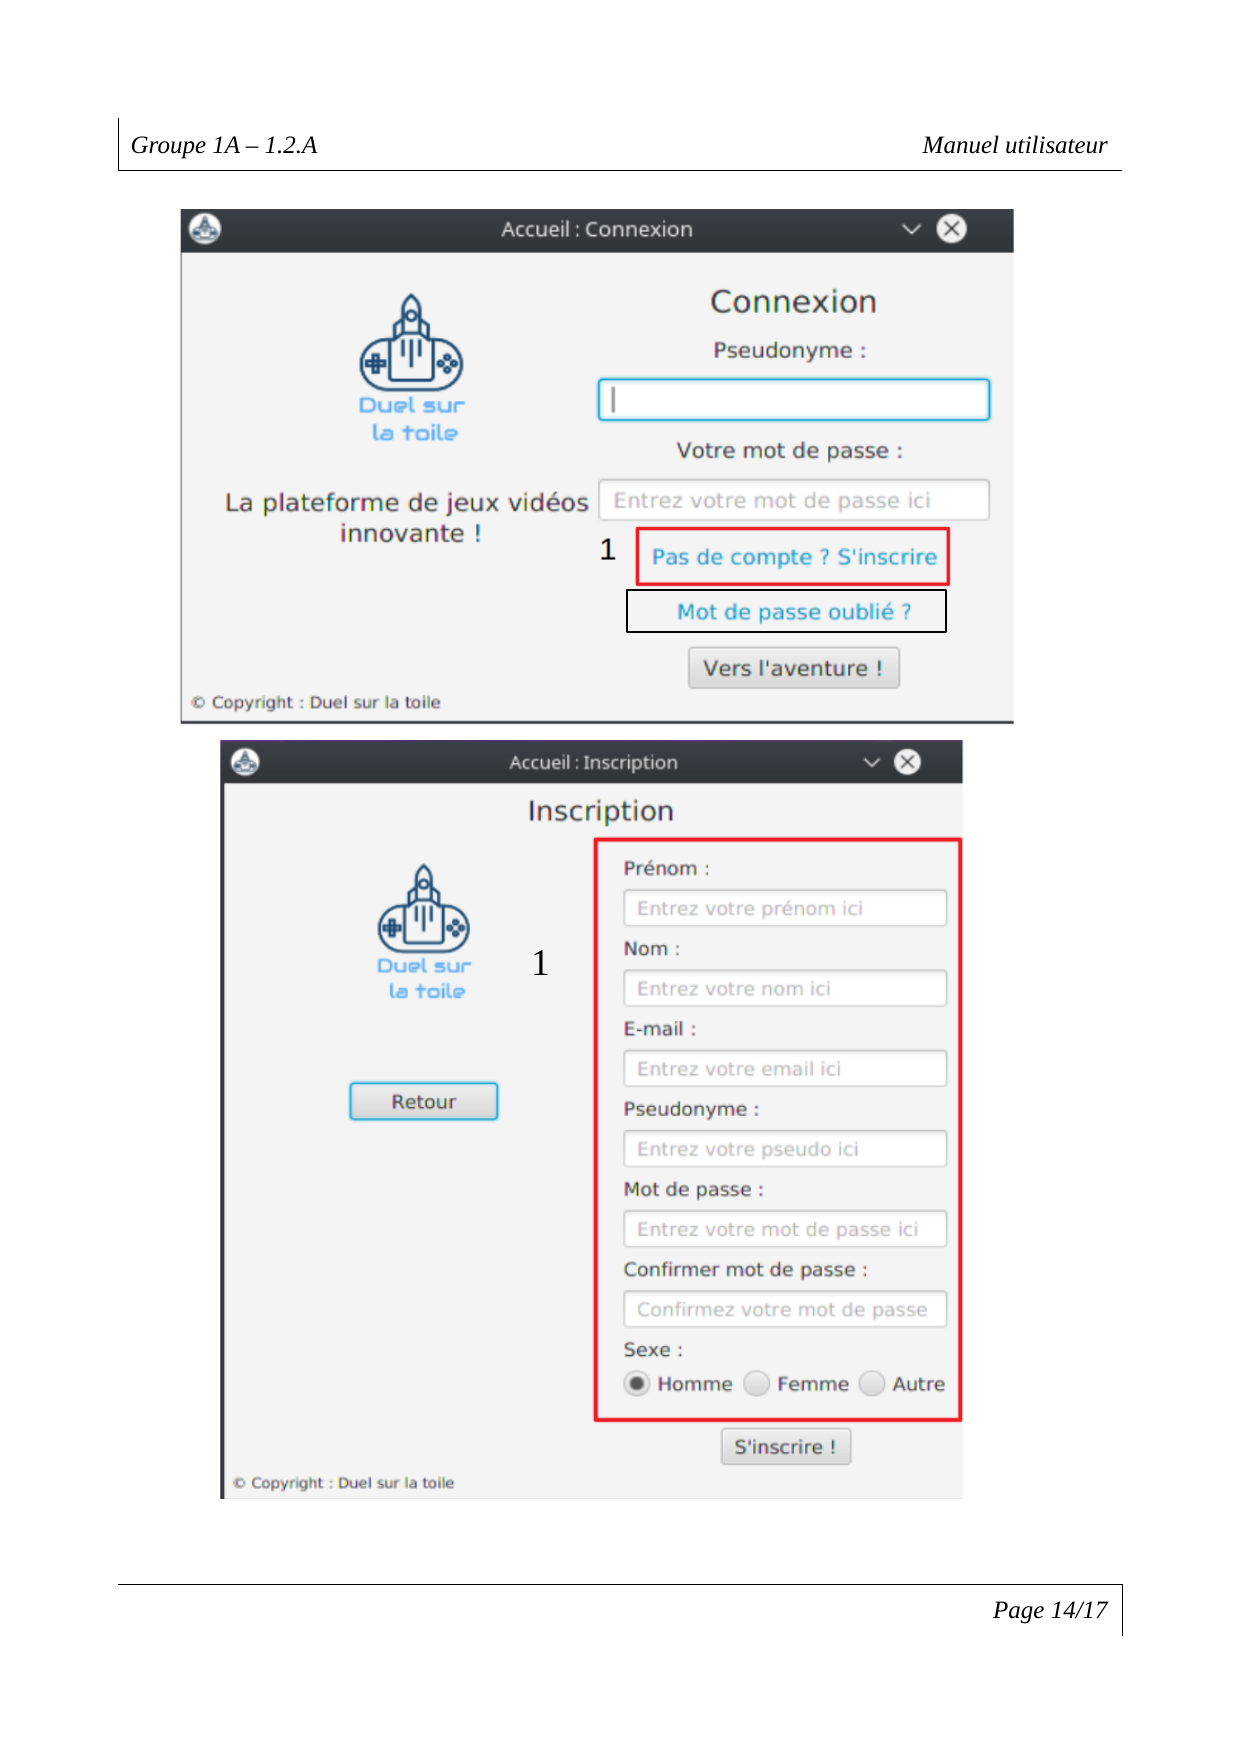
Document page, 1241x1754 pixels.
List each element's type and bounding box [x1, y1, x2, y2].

picture [180, 209, 1014, 725]
picture [220, 740, 970, 1499]
